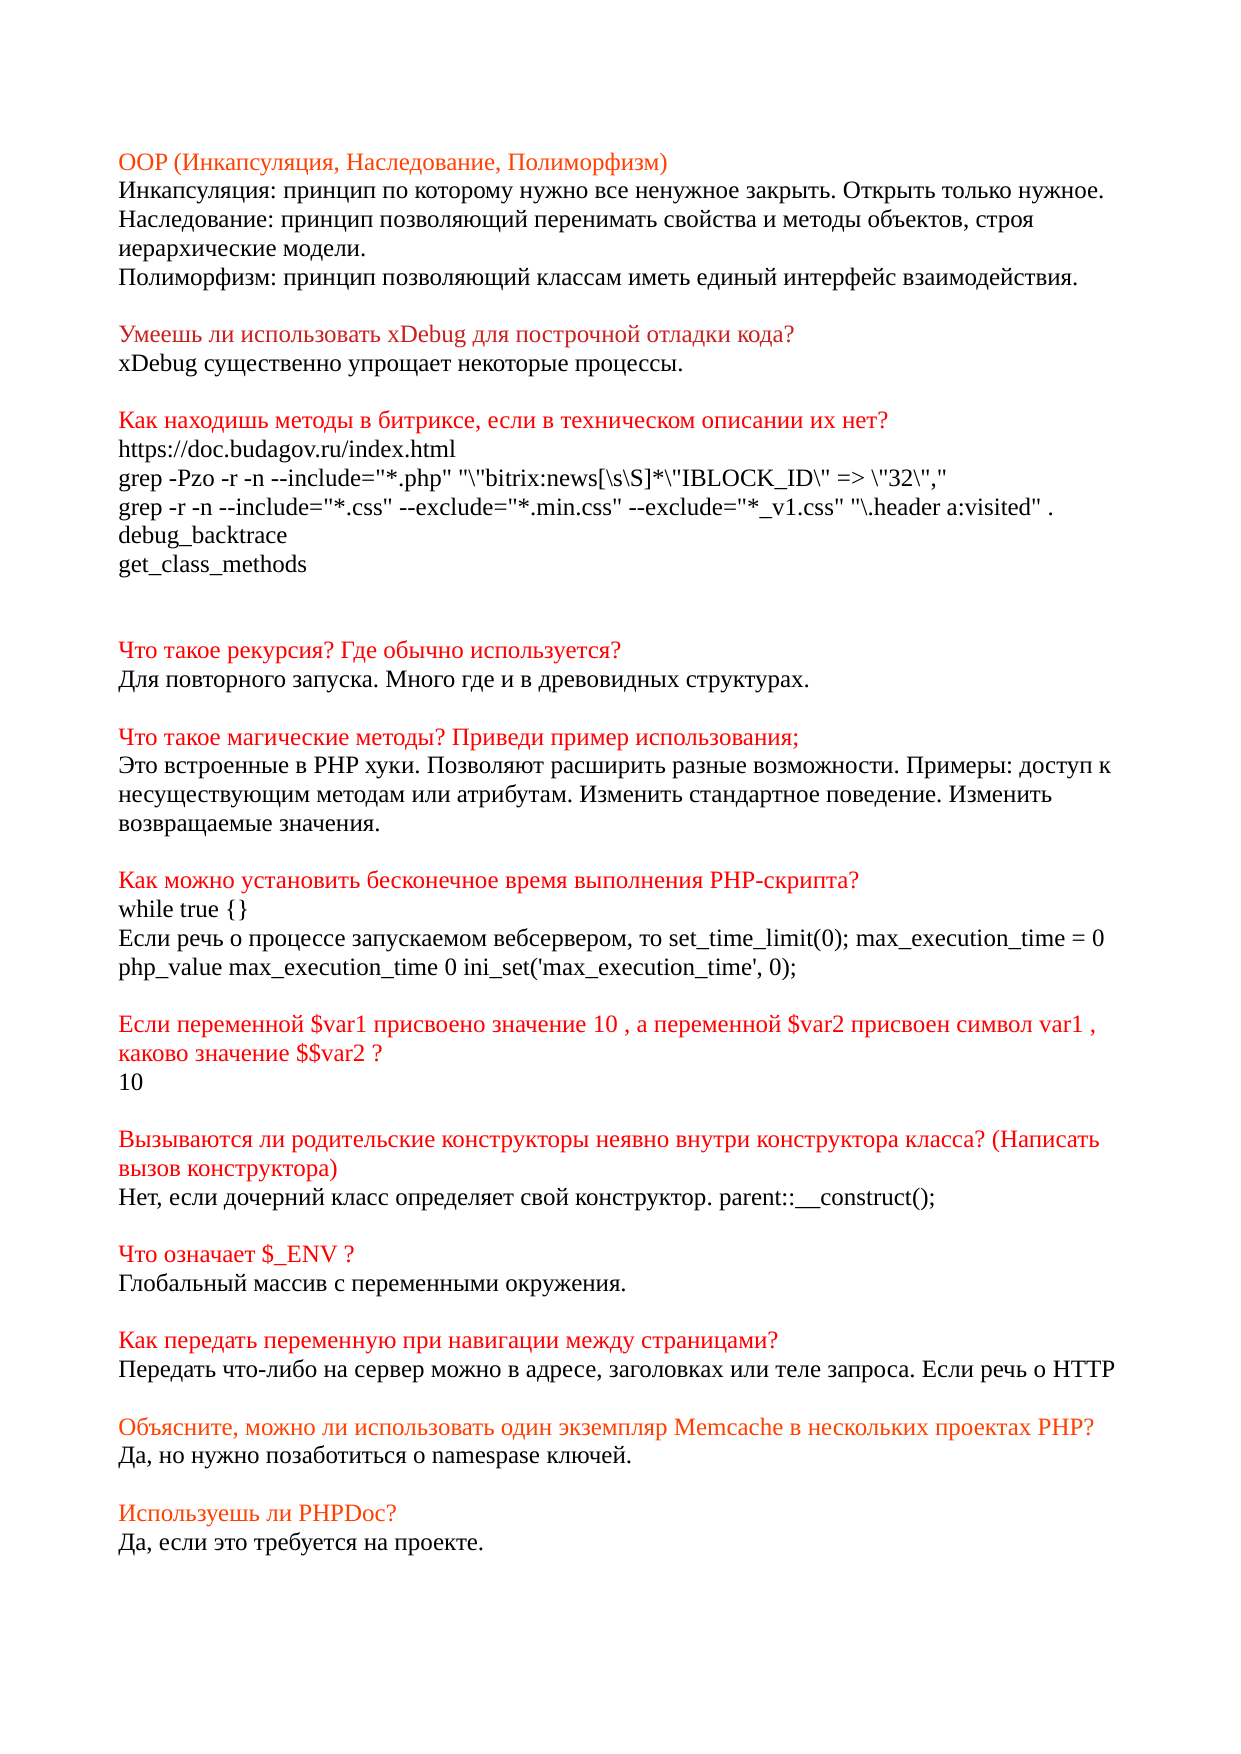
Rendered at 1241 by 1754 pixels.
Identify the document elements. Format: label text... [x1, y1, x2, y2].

text get_class_methods [118, 549, 1122, 578]
text Что такое рекурсия? Где обычно используется? [118, 636, 1122, 664]
text Вызываются ли родительские конструкторы неявно внутри конструктора класса? (Написать вызов конструктора) [118, 1124, 1122, 1182]
text Наследование: принцип позволяющий перенимать свойства и методы объектов, строя иерархические модели. [118, 204, 1122, 262]
text while true {} Если речь о процессе запускаемом вебсервером, то set_time_limit(0); max_execution_time = 0 php_value max_execution_time 0 ini_set('max_execution_time', 0); [118, 894, 1122, 981]
text OOP (Инкапсуляция, Наследование, Полиморфизм) [118, 147, 1122, 176]
text Для повторного запуска. Много где и в древовидных структурах. [118, 664, 1122, 693]
text Как находишь методы в битриксе, если в техническом описании их нет? [118, 406, 1122, 434]
text Да, если это требуется на проекте. [118, 1527, 1122, 1556]
text Как можно установить бесконечное время выполнения PHP-скрипта? [118, 866, 1122, 894]
text grep -Pzo -r -n --include="*.php" "\"bitrix:news[\s\S]*\"IBLOCK_ID\" => \"32\"," [118, 463, 1122, 492]
text Используешь ли PHPDoc? [118, 1498, 1122, 1527]
text Передать что-либо на сервер можно в адресе, заголовках или теле запроса. Если речь о HTTP [118, 1354, 1122, 1383]
text Глобальный массив c переменными окружения. [118, 1268, 1122, 1297]
text 10 [118, 1067, 1122, 1096]
text Объясните, можно ли использовать один экземпляр Memcache в нескольких проектах PHP? [118, 1412, 1122, 1441]
text grep -r -n --include="*.css" --exclude="*.min.css" --exclude="*_v1.css" "\.header a:visited" . [118, 492, 1122, 521]
text Как передать переменную при навигации между страницами? [118, 1326, 1122, 1354]
text https://doc.budagov.ru/index.html [118, 434, 1122, 463]
text Инкапсуляция: принцип по которому нужно все ненужное закрыть. Открыть только нужное. [118, 176, 1122, 204]
text Умеешь ли использовать xDebug для построчной отладки кода? xDebug существенно упрощает некоторые процессы. [118, 319, 1122, 377]
text Да, но нужно позаботиться о namespase ключей. [118, 1441, 1122, 1469]
text Что означает $_ENV ? [118, 1239, 1122, 1268]
text Полиморфизм: принцип позволяющий классам иметь единый интерфейс взаимодействия. [118, 262, 1122, 291]
text Что такое магические методы? Приведи пример использования; [118, 722, 1122, 751]
text Если переменной $var1 присвоено значение 10 , а переменной $var2 присвоен символ var1 , каково значение $$var2 ? [118, 1009, 1122, 1067]
text debug_backtrace [118, 521, 1122, 549]
text Это встроенные в PHP хуки. Позволяют расширить разные возможности. Примеры: доступ к несуществующим методам или атрибутам. Изменить стандартное поведение. Изменить возвращаемые значения. [118, 751, 1122, 837]
text Нет, если дочерний класс определяет свой конструктор. parent::__construct(); [118, 1182, 1122, 1211]
